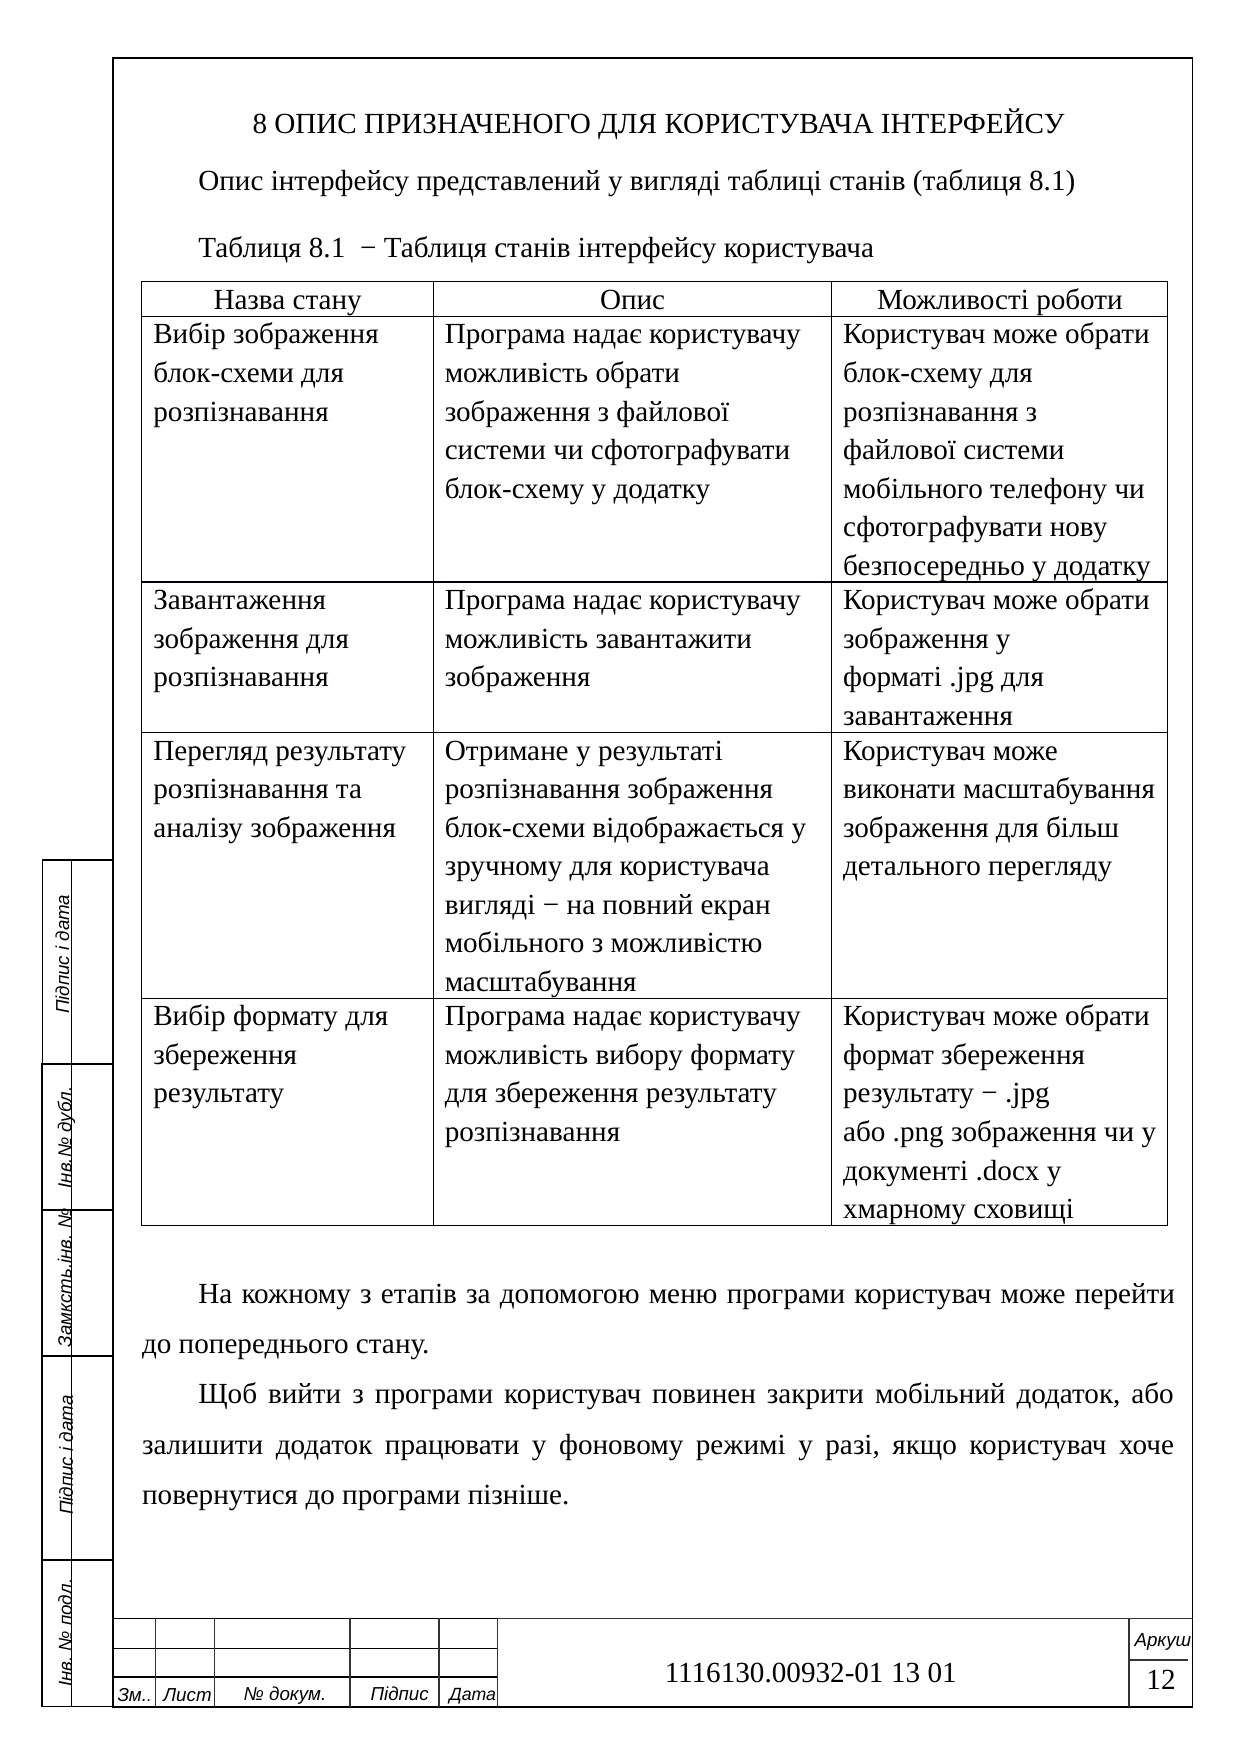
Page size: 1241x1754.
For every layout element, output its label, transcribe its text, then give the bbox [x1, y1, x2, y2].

table_cell Отримане у результаті розпізнавання зображення блок-схеми відображається у зручному для користувача вигляді − на повний екран мобільного з можливістю масштабування [434, 733, 831, 997]
table_header Назва стану [142, 282, 433, 316]
table_cell Програма надає користувачу можливість вибору формату для збереження результату розпізнавання [434, 999, 831, 1225]
table_cell Користувач може обрати блок-схему для розпізнавання з файлової системи мобільного телефону чи сфотографувати нову безпосередньо у додатку [832, 317, 1167, 581]
title 8 ОПИС ПРИЗНАЧЕНОГО ДЛЯ КОРИСТУВАЧА ІНТЕРФЕЙСУ [142, 106, 1175, 140]
text Щоб вийти з програми користувач повинен закрити мобільний додаток, або залишити додаток працювати у фоновому режимі у разі, якщо користувач хоче повернутися до програми пізніше. [142, 1377, 1175, 1511]
text Таблиця 8.1 − Таблиця станів інтерфейсу користувача [142, 230, 1175, 263]
table_cell Завантаження зображення для розпізнавання [142, 583, 433, 732]
table_cell Вибір формату для збереження результату [142, 999, 433, 1225]
text Опис інтерфейсу представлений у вигляді таблиці станів (таблиця 8.1) [142, 163, 1175, 196]
table_cell Вибір зображення блок-схеми для розпізнавання [142, 317, 433, 581]
table_cell Перегляд результату розпізнавання та аналізу зображення [142, 733, 433, 997]
text На кожному з етапів за допомогою меню програми користувач може перейти до попереднього стану. [142, 1276, 1175, 1360]
table_header Можливості роботи [832, 282, 1167, 316]
table_header Опис [434, 282, 831, 316]
table_cell Користувач може обрати зображення у форматі .jpg для завантаження [832, 583, 1167, 732]
table_cell Програма надає користувачу можливість обрати зображення з файлової системи чи сфотографувати блок-схему у додатку [434, 317, 831, 581]
table_cell Користувач може виконати масштабування зображення для більш детального перегляду [832, 733, 1167, 997]
table_cell Користувач може обрати формат збереження результату − .jpg або .png зображення чи у документі .docx у хмарному сховищі [832, 999, 1167, 1225]
table_cell Програма надає користувачу можливість завантажити зображення [434, 583, 831, 732]
